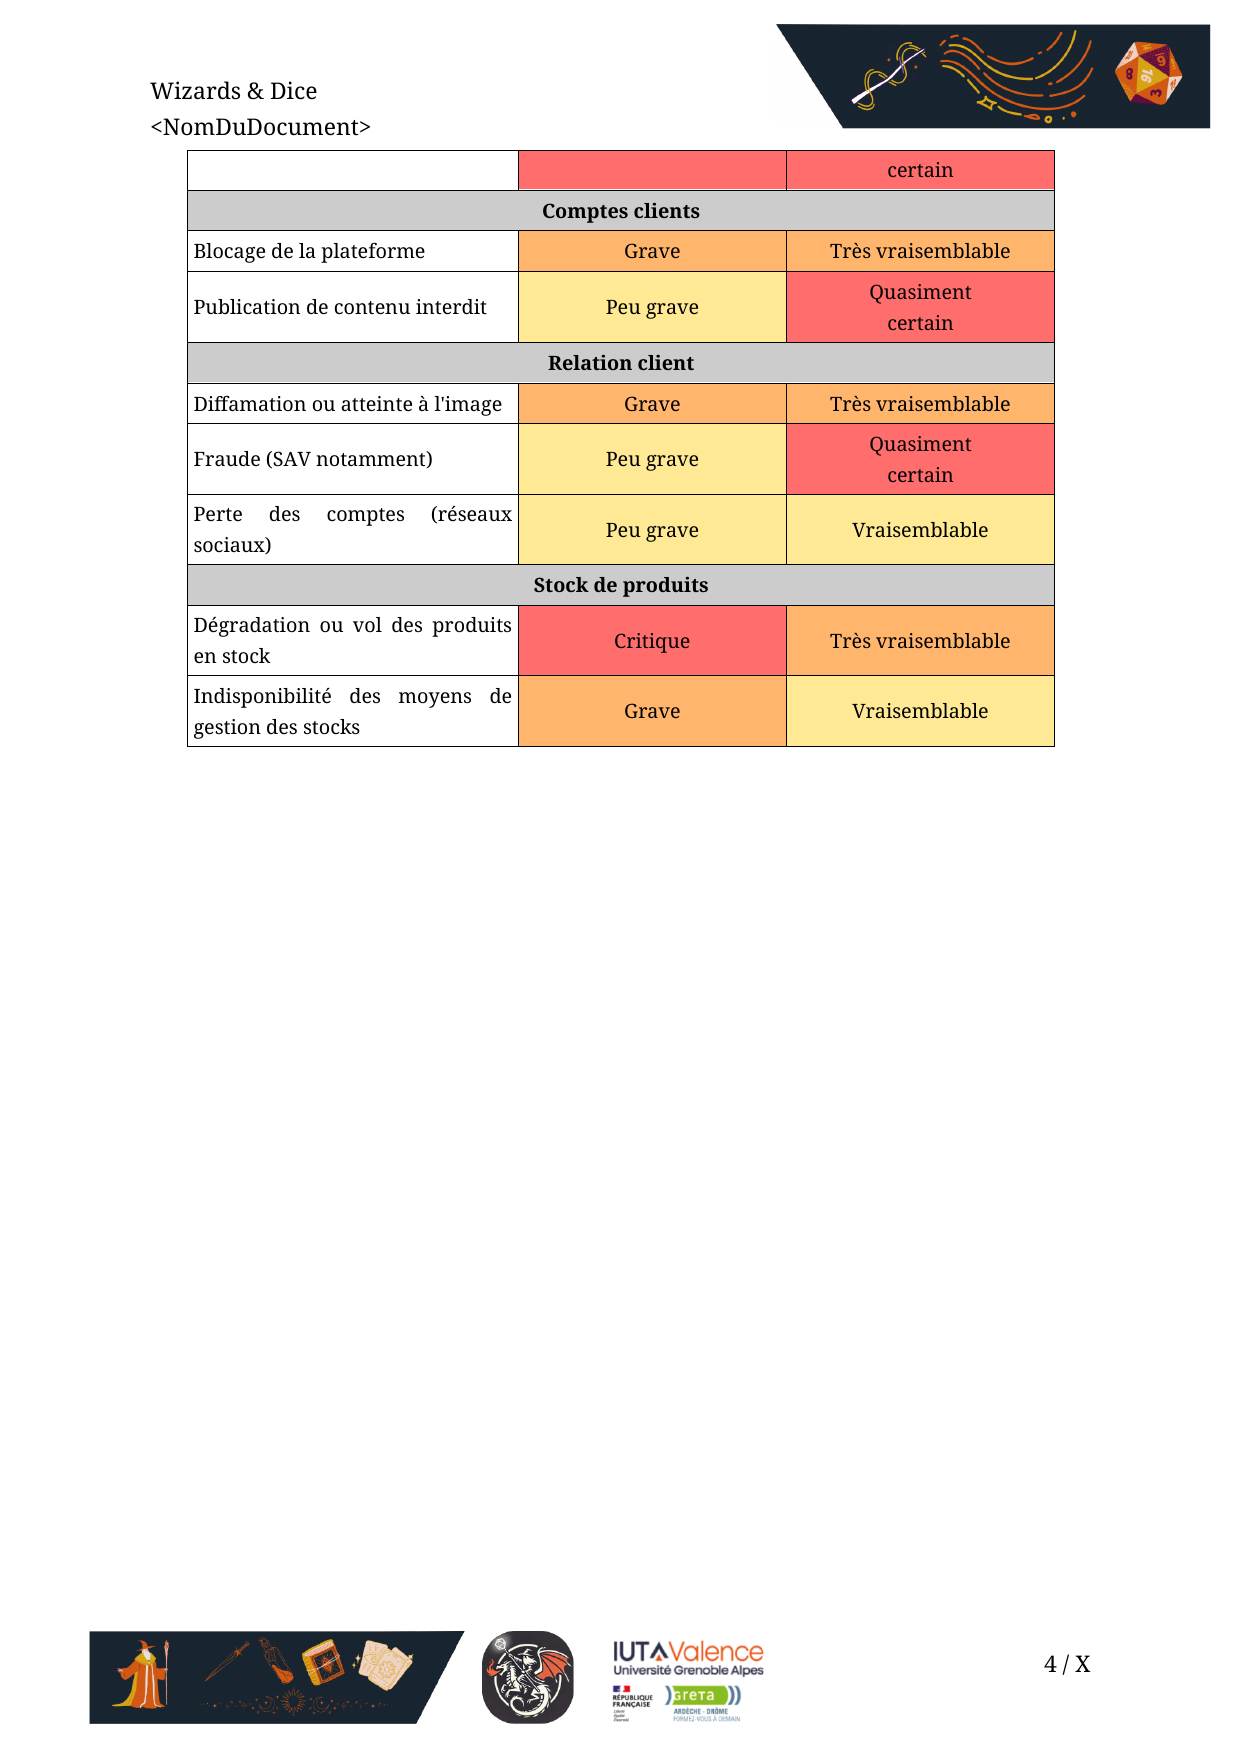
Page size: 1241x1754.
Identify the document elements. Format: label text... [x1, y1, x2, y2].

table_cell Quasiment certain [787, 272, 1054, 342]
table_cell Indisponibilité des moyens de gestion des stocks [188, 676, 518, 746]
table_cell Comptes clients [188, 191, 1054, 230]
table_cell Publication de contenu interdit [188, 272, 518, 342]
table_cell Peu grave [519, 495, 786, 564]
table_cell certain [787, 151, 1054, 189]
table_cell Très vraisemblable [787, 231, 1054, 271]
table_cell Vraisemblable [787, 676, 1054, 746]
table_cell Grave [519, 384, 786, 423]
table_cell Critique [519, 606, 786, 675]
table_cell Fraude (SAV notamment) [188, 424, 518, 494]
table_cell Blocage de la plateforme [188, 231, 518, 271]
table_cell Grave [519, 231, 786, 271]
table_cell Perte des comptes (réseaux sociaux) [188, 495, 518, 564]
table_cell Diffamation ou atteinte à l'image [188, 384, 518, 423]
table_cell [519, 151, 786, 189]
table_cell Très vraisemblable [787, 384, 1054, 423]
table_cell Peu grave [519, 272, 786, 342]
picture [81, 1620, 788, 1733]
table_cell Stock de produits [188, 565, 1054, 605]
table_cell Grave [519, 676, 786, 746]
table_cell [188, 151, 518, 189]
picture [771, 21, 1218, 131]
table_cell Dégradation ou vol des produits en stock [188, 606, 518, 675]
table_cell Très vraisemblable [787, 606, 1054, 675]
table_cell Quasiment certain [787, 424, 1054, 494]
table_cell Relation client [188, 343, 1054, 382]
table_cell Peu grave [519, 424, 786, 494]
table_cell Vraisemblable [787, 495, 1054, 564]
